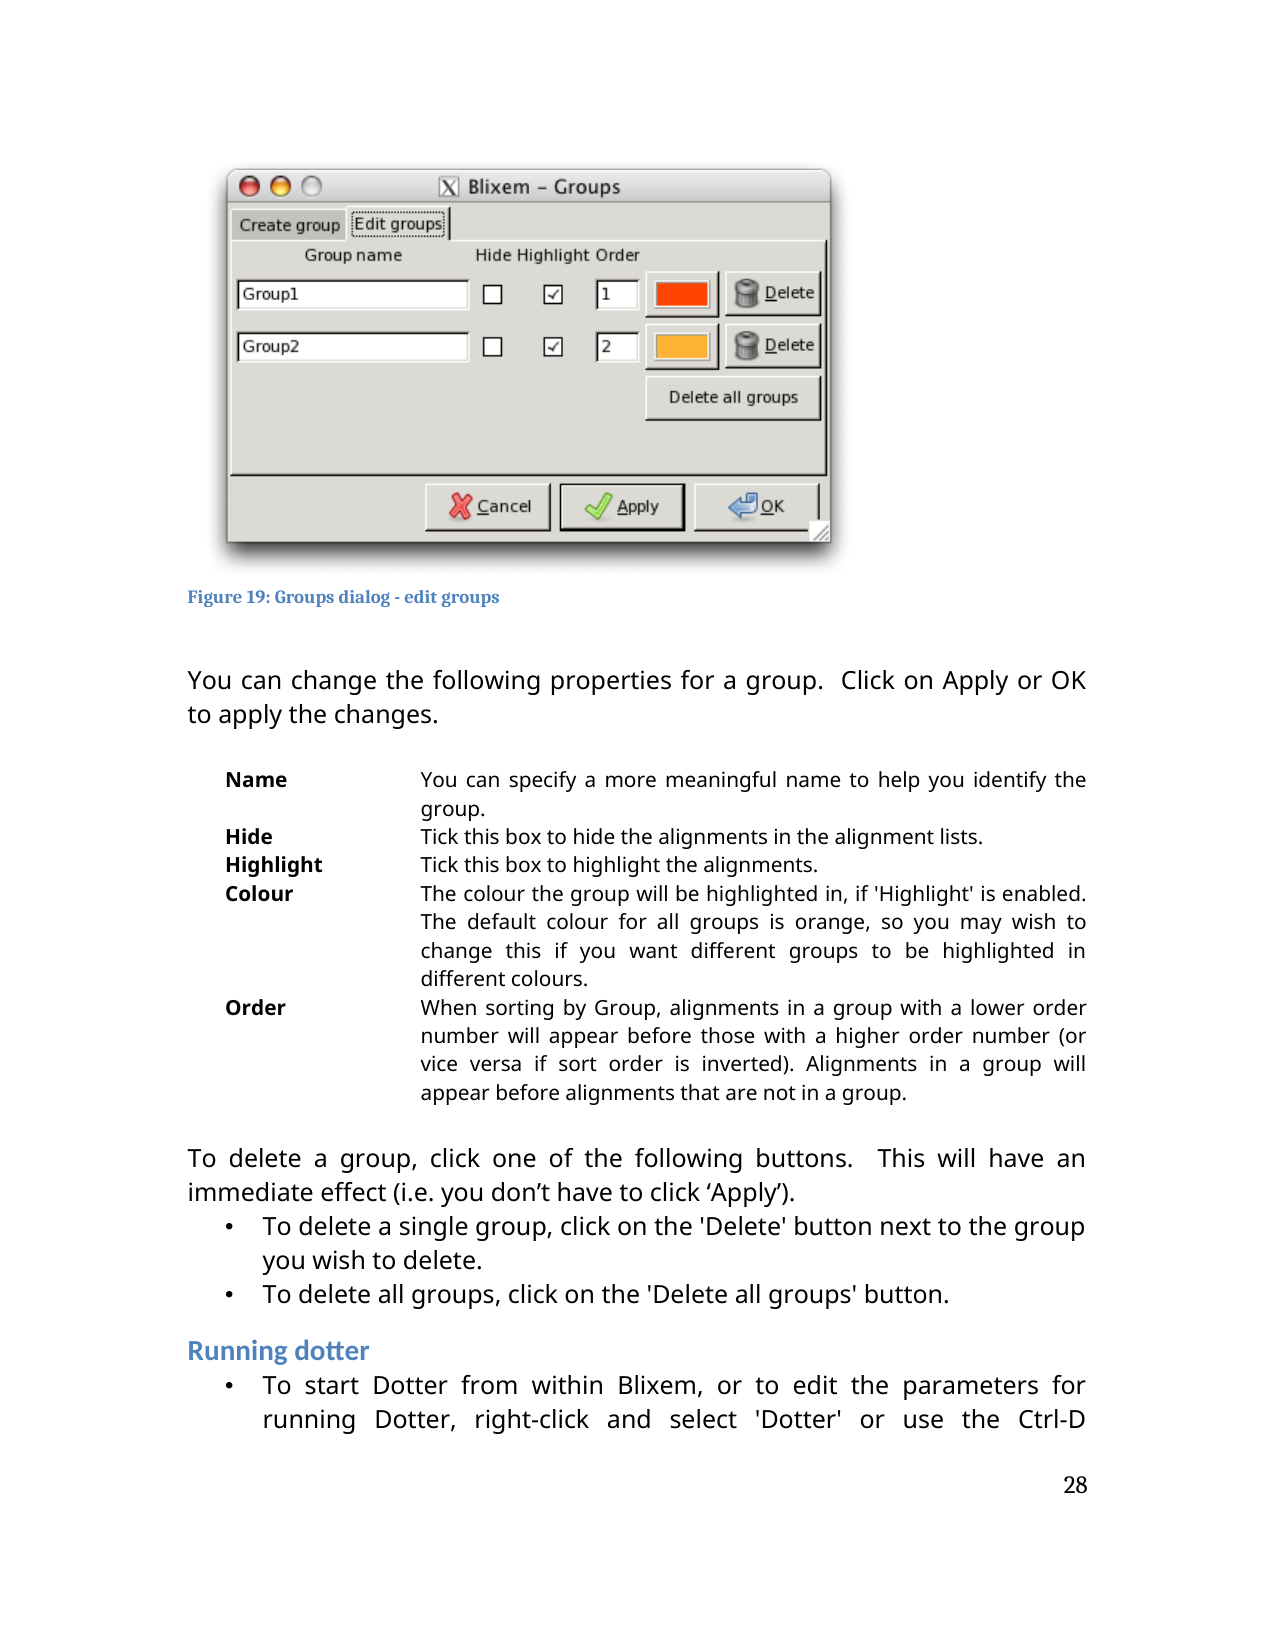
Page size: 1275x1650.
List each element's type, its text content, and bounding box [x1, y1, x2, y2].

table_cell Tick this box to highlight the alignments. [409, 851, 1099, 879]
table_header Name [214, 765, 409, 822]
text Figure 19: Groups dialog - edit groups [187, 587, 1087, 608]
table_cell Tick this box to hide the alignments in the alignment lists. [409, 822, 1099, 851]
list To start Dotter from within Blixem, or to edit the parameters for running Dotter, right-click and select 'Dotter' or use the Ctrl-D [225, 1367, 1087, 1435]
picture [204, 159, 854, 578]
table_cell Hide [214, 822, 409, 851]
table_header You can specify a more meaningful name to help you identify the group. [409, 765, 1099, 822]
table_cell The colour the group will be highlighted in, if 'Highlight' is enabled. The default colour for all groups is orange, so you may wish to change this if you want different groups to be highlighted in different colours. [409, 879, 1099, 993]
text You can change the following properties for a group. Click on Apply or OK to apply the changes. [187, 663, 1087, 731]
text To delete a group, click one of the following buttons. This will have an immediate effect (i.e. you don’t have to click ‘Apply’). [187, 1141, 1087, 1209]
table_cell Colour [214, 879, 409, 993]
list To delete all groups, click on the 'Delete all groups' button. [225, 1277, 1087, 1311]
table_cell Order [214, 993, 409, 1106]
table_cell When sorting by Group, alignments in a group with a lower order number will appear before those with a higher order number (or vice versa if sort order is inverted). Alignments in a group will appear before alignments that are not in a group. [409, 993, 1099, 1106]
subtitle Running dotter [187, 1332, 1087, 1367]
list To delete a single group, click on the 'Delete' button next to the group you wish to delete. [225, 1209, 1087, 1277]
table_cell Highlight [214, 851, 409, 879]
